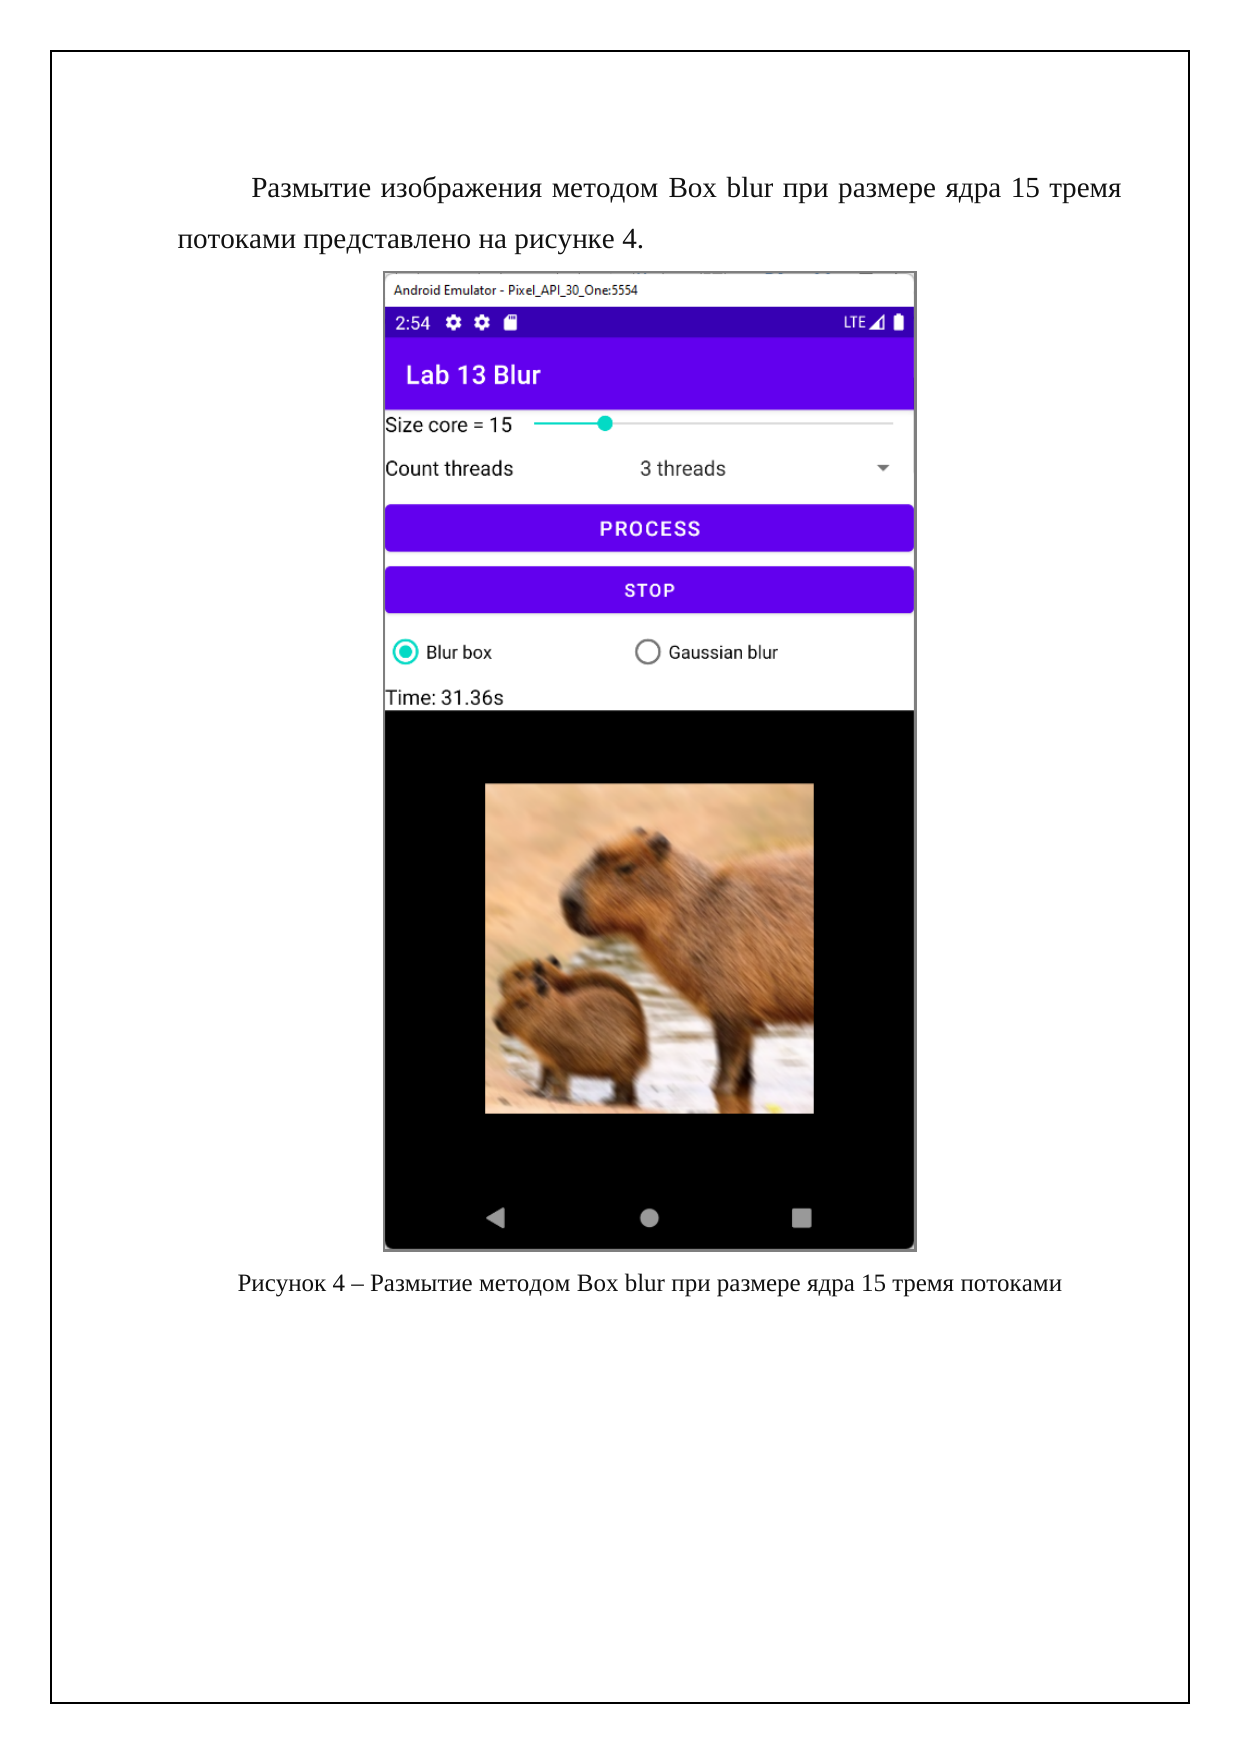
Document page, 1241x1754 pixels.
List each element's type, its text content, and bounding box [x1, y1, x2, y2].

text Размытие изображения методом Box blur при размере ядра 15 тремя потоками представлено на рисунке 4. [177, 171, 1122, 254]
text Рисунок 4 – Размытие методом Box blur при размере ядра 15 тремя потоками [1062, 1268, 1122, 1297]
text Рисунок 4 – Размытие методом Box blur при размере ядра 15 тремя потоками [177, 1268, 237, 1297]
